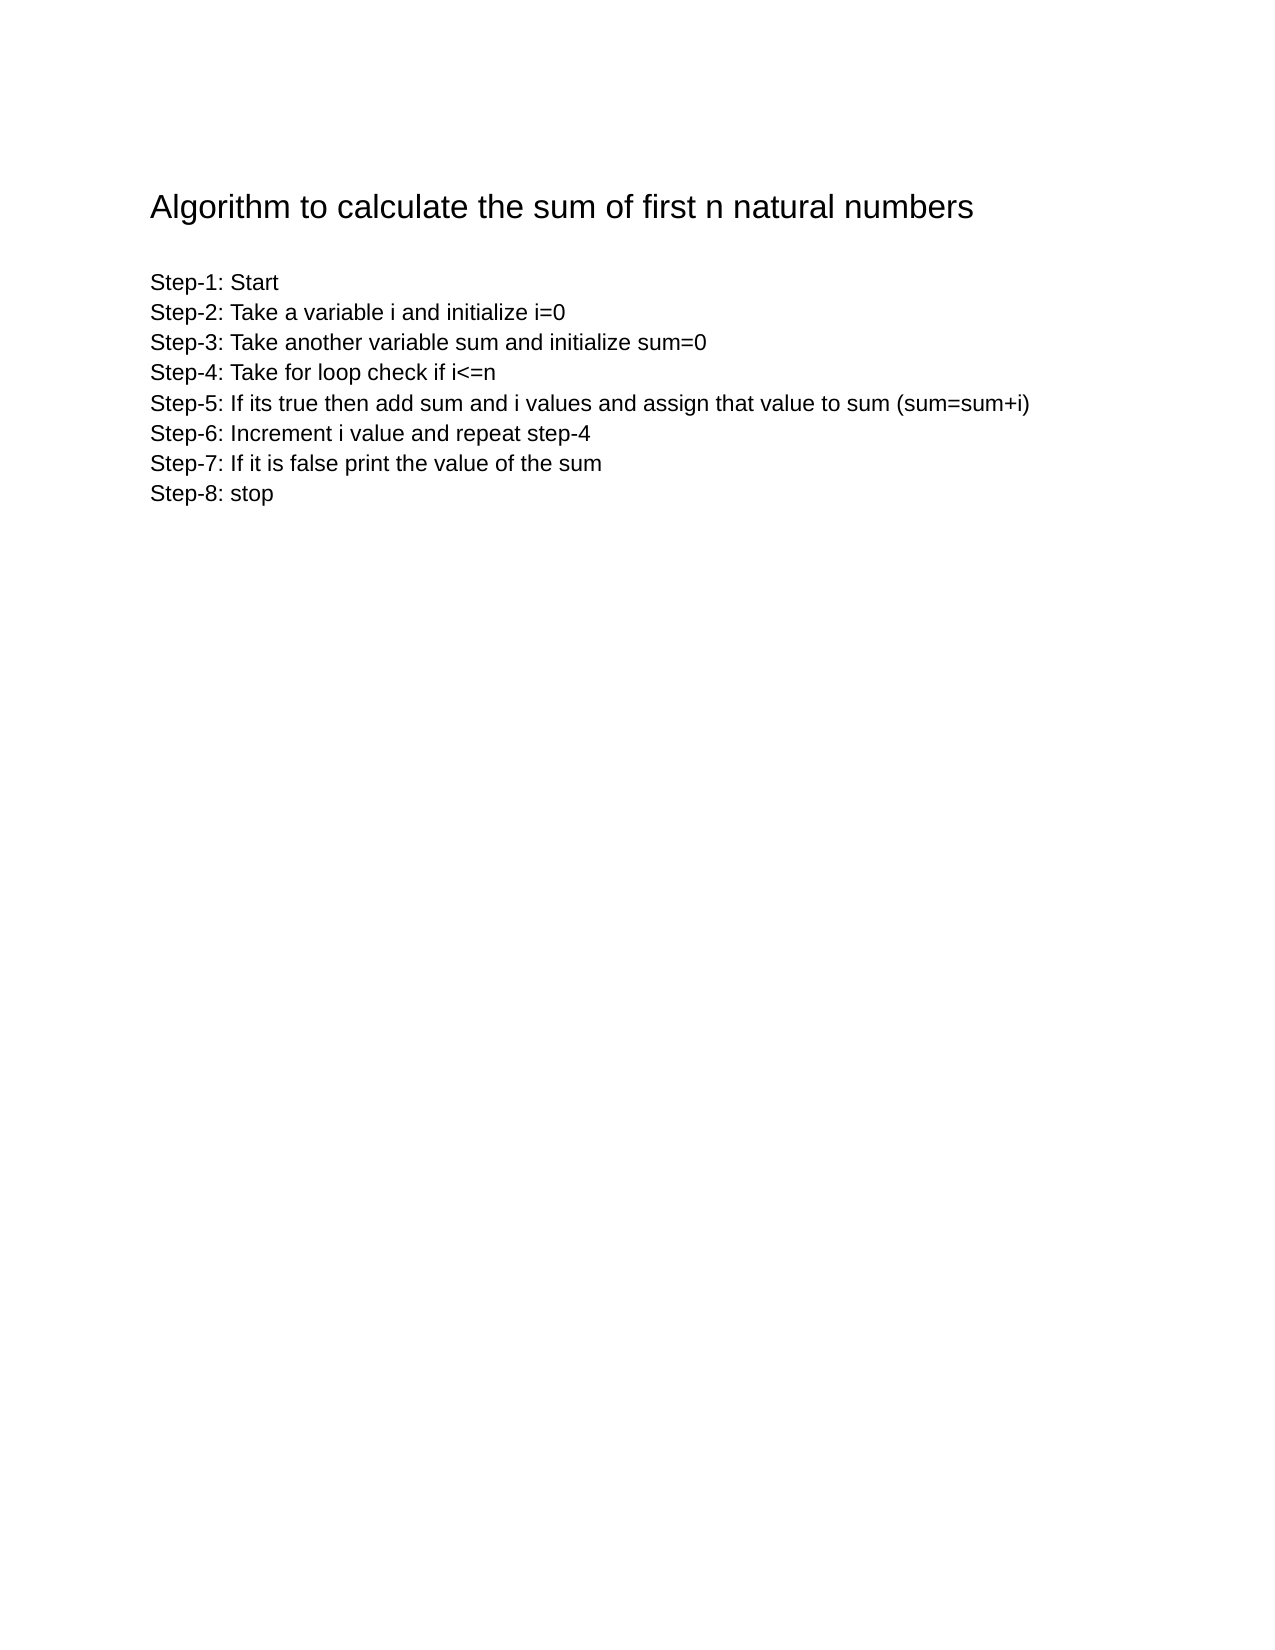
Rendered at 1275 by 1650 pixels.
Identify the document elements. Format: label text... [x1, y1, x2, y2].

text Step-6: Increment i value and repeat step-4 [150, 420, 1125, 446]
text Step-8: stop [150, 480, 1125, 506]
text Step-1: Start [150, 269, 1125, 295]
text Step-4: Take for loop check if i<=n [150, 359, 1125, 386]
text Step-5: If its true then add sum and i values and assign that value to sum (sum=sum+i) [150, 389, 1125, 416]
text Step-7: If it is false print the value of the sum [150, 450, 1125, 476]
text Step-3: Take another variable sum and initialize sum=0 [150, 329, 1125, 355]
subtitle Algorithm to calculate the sum of first n natural numbers [150, 187, 1125, 226]
text Step-2: Take a variable i and initialize i=0 [150, 299, 1125, 325]
